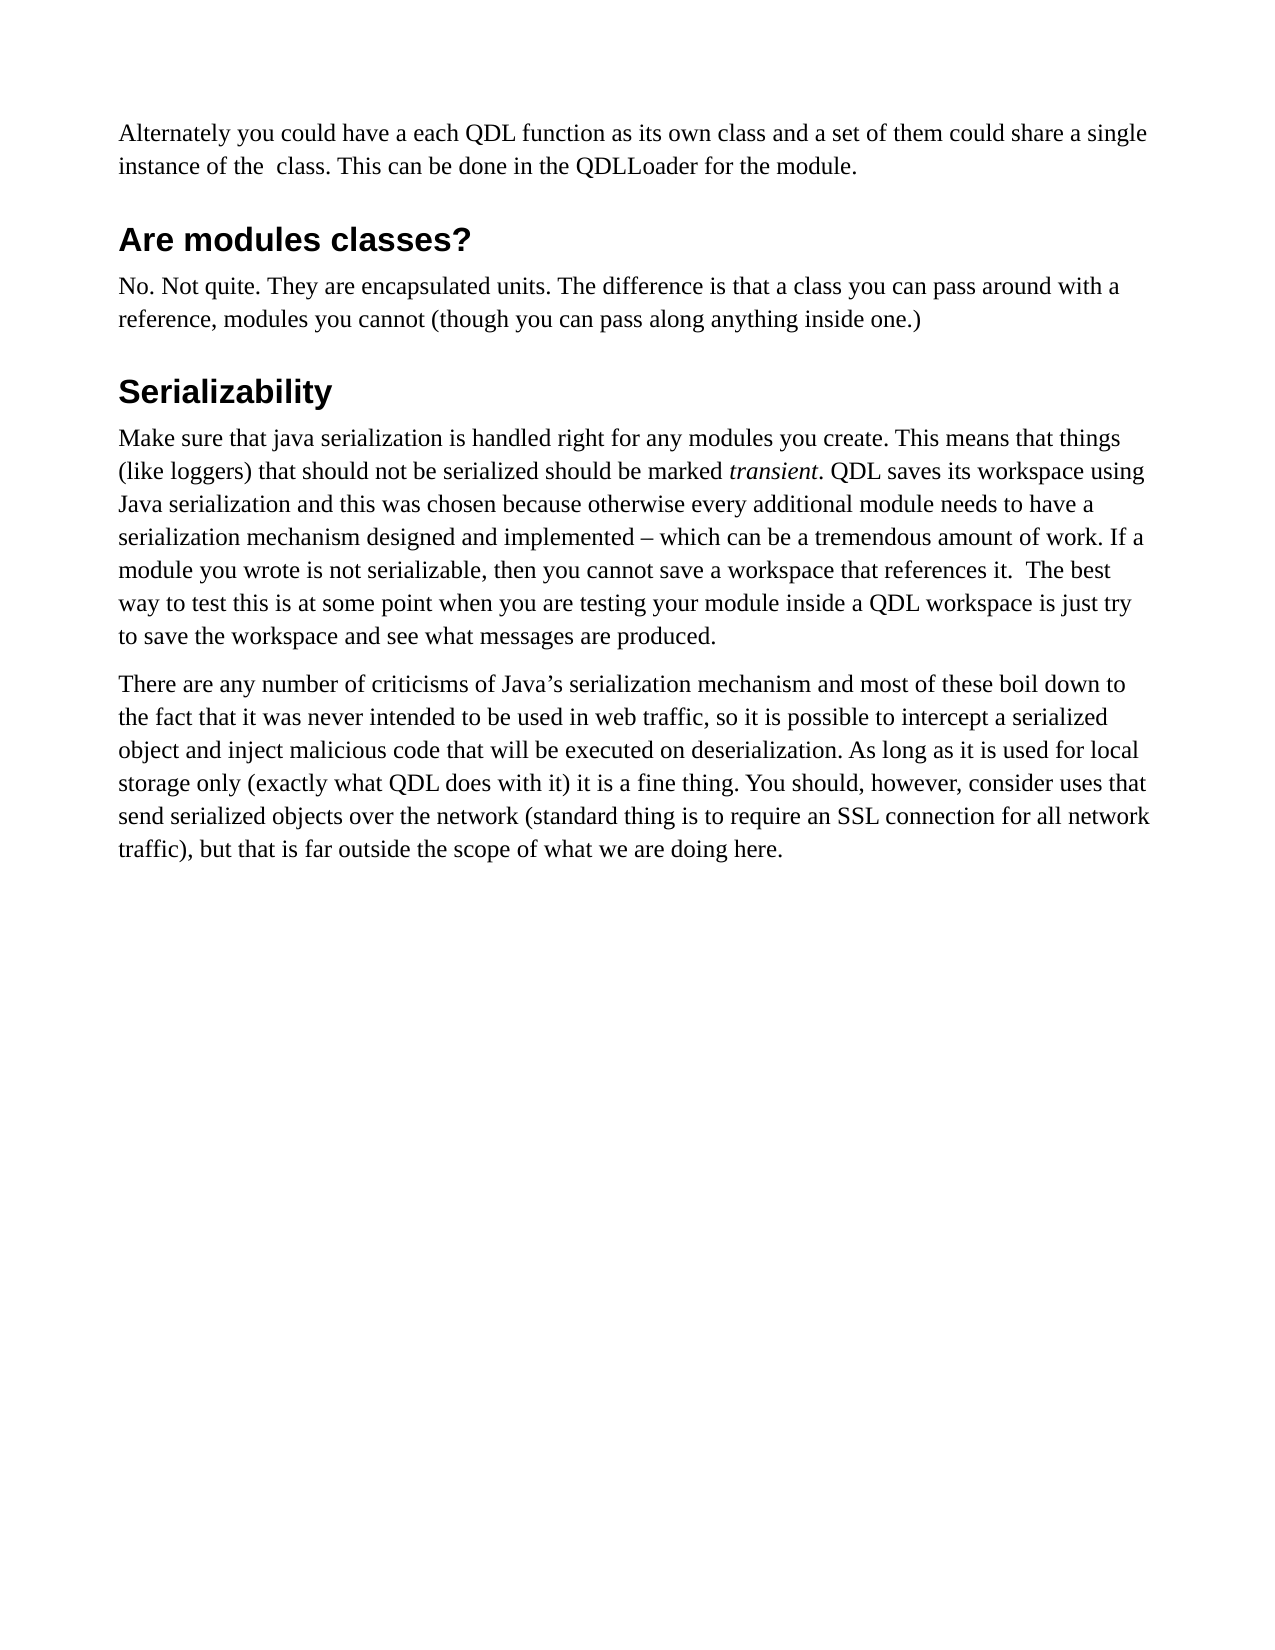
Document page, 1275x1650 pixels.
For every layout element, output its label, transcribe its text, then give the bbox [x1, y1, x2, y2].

text Alternately you could have a each QDL function as its own class and a set of them could share a single instance of the class. This can be done in the QDLLoader for the module. [118, 118, 1157, 180]
text No. Not quite. They are encapsulated units. The difference is that a class you can pass around with a reference, modules you cannot (though you can pass along anything inside one.) [118, 271, 1157, 332]
subtitle Are modules classes? [118, 219, 1157, 258]
text There are any number of criticisms of Java’s serialization mechanism and most of these boil down to the fact that it was never intended to be used in web traffic, so it is possible to intercept a serialized object and inject malicious code that will be executed on deserialization. As long as it is used for local storage only (exactly what QDL does with it) it is a fine thing. You should, however, consider uses that send serialized objects over the network (standard thing is to require an SSL connection for all network traffic), but that is far outside the scope of what we are doing here. [118, 669, 1157, 863]
subtitle Serializability [118, 372, 1157, 411]
text Make sure that java serialization is handled right for any modules you create. This means that things (like loggers) that should not be serialized should be marked transient. QDL saves its workspace using Java serialization and this was chosen because otherwise every additional module needs to have a serialization mechanism designed and implemented – which can be a tremendous amount of work. If a module you wrote is not serializable, then you cannot save a workspace that references it. The best way to test this is at some point when you are testing your module inside a QDL workspace is just try to save the workspace and see what messages are produced. [118, 423, 1157, 650]
